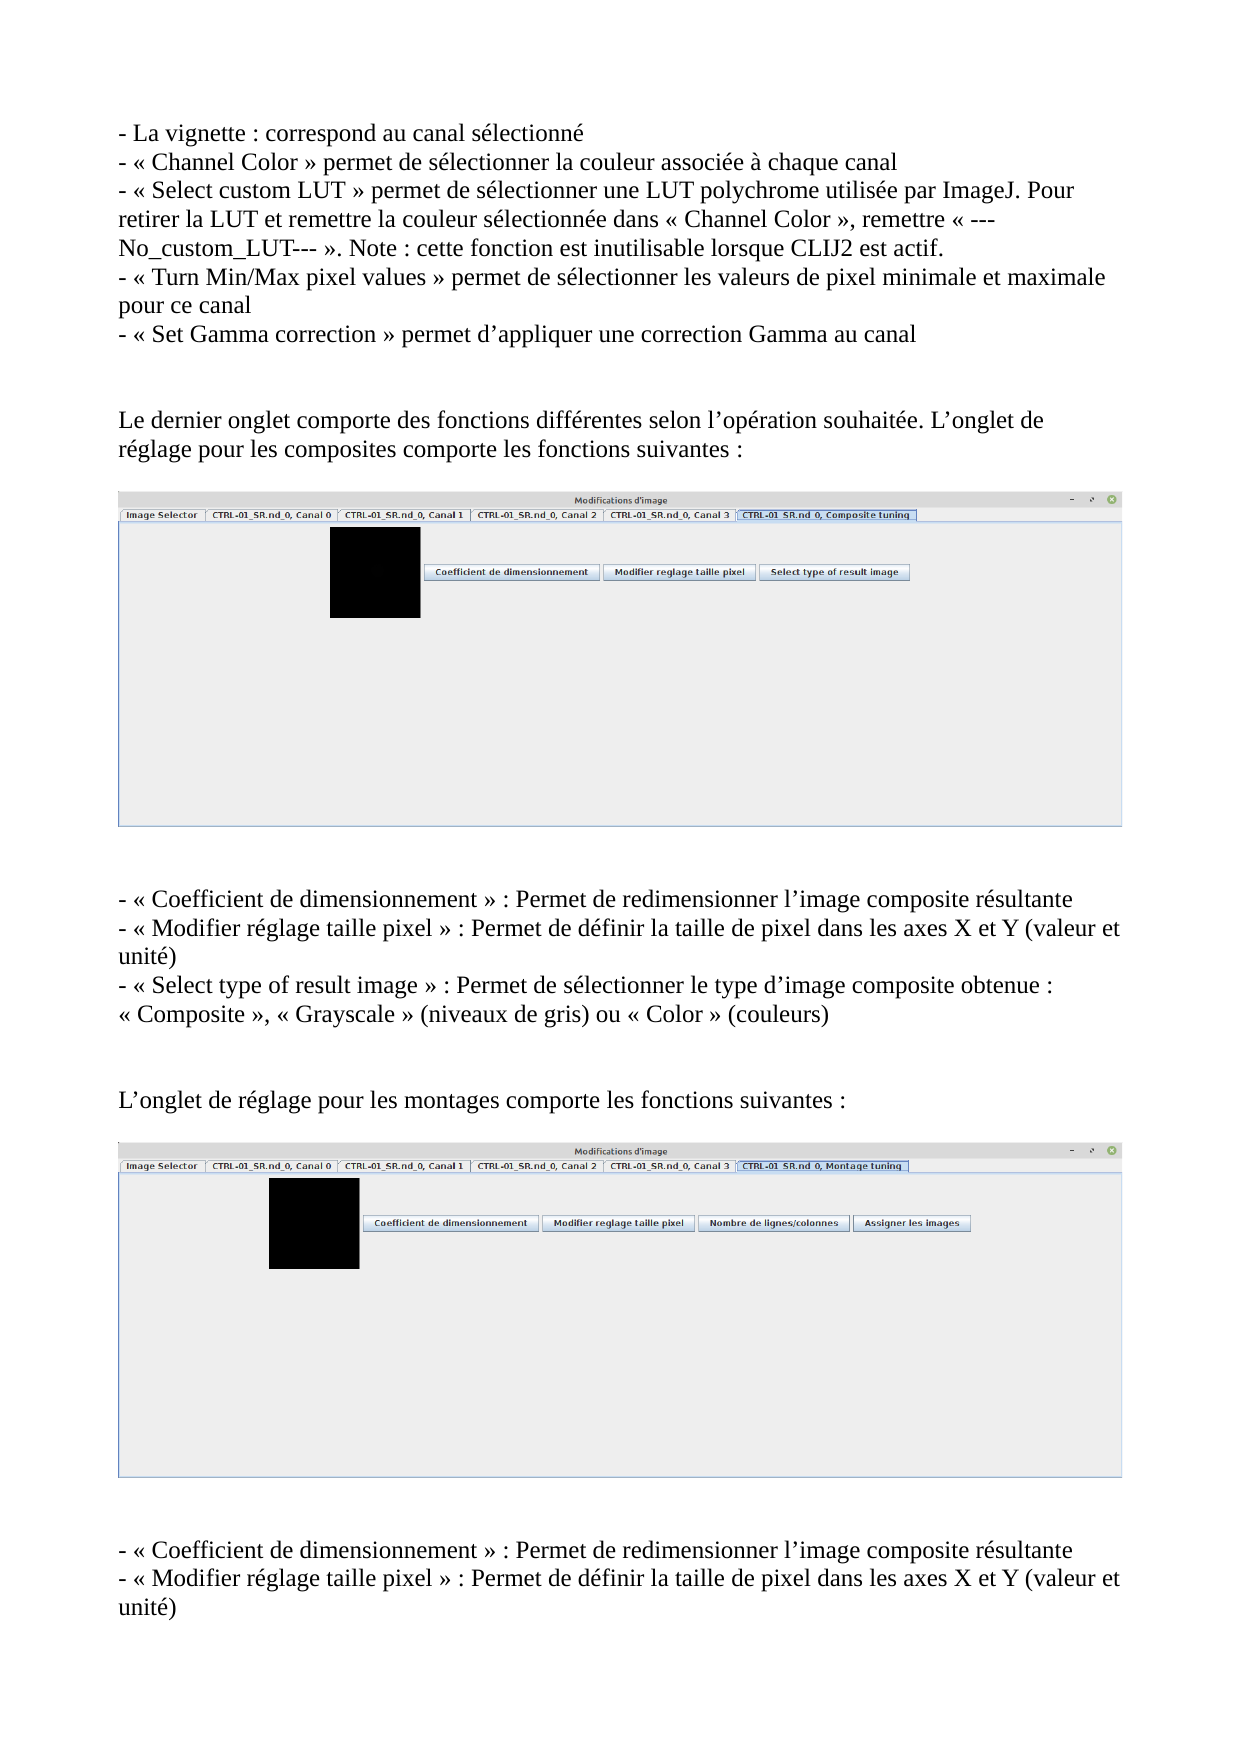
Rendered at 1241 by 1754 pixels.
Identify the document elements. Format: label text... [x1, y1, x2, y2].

text - « Select type of result image » : Permet de sélectionner le type d’image composite obtenue : « Composite », « Grayscale » (niveaux de gris) ou « Color » (couleurs) [118, 970, 1122, 1028]
text - « Turn Min/Max pixel values » permet de sélectionner les valeurs de pixel minimale et maximale pour ce canal [118, 262, 1122, 319]
text - « Coefficient de dimensionnement » : Permet de redimensionner l’image composite résultante [118, 1535, 1122, 1563]
text - « Modifier réglage taille pixel » : Permet de définir la taille de pixel dans les axes X et Y (valeur et unité) [118, 1563, 1122, 1621]
text L’onglet de réglage pour les montages comporte les fonctions suivantes : [118, 1085, 1122, 1114]
text - La vignette : correspond au canal sélectionné [118, 118, 1122, 147]
text - « Modifier réglage taille pixel » : Permet de définir la taille de pixel dans les axes X et Y (valeur et unité) [118, 913, 1122, 970]
text Le dernier onglet comporte des fonctions différentes selon l’opération souhaitée. L’onglet de réglage pour les composites comporte les fonctions suivantes : [118, 406, 1122, 463]
text - « Channel Color » permet de sélectionner la couleur associée à chaque canal [118, 147, 1122, 176]
picture [118, 491, 1123, 827]
text - « Coefficient de dimensionnement » : Permet de redimensionner l’image composite résultante [118, 884, 1122, 913]
picture [118, 1142, 1123, 1478]
text - « Set Gamma correction » permet d’appliquer une correction Gamma au canal [118, 319, 1122, 348]
text - « Select custom LUT » permet de sélectionner une LUT polychrome utilisée par ImageJ. Pour retirer la LUT et remettre la couleur sélectionnée dans « Channel Color », remettre « ---No_custom_LUT--- ». Note : cette fonction est inutilisable lorsque CLIJ2 est actif. [118, 176, 1122, 262]
